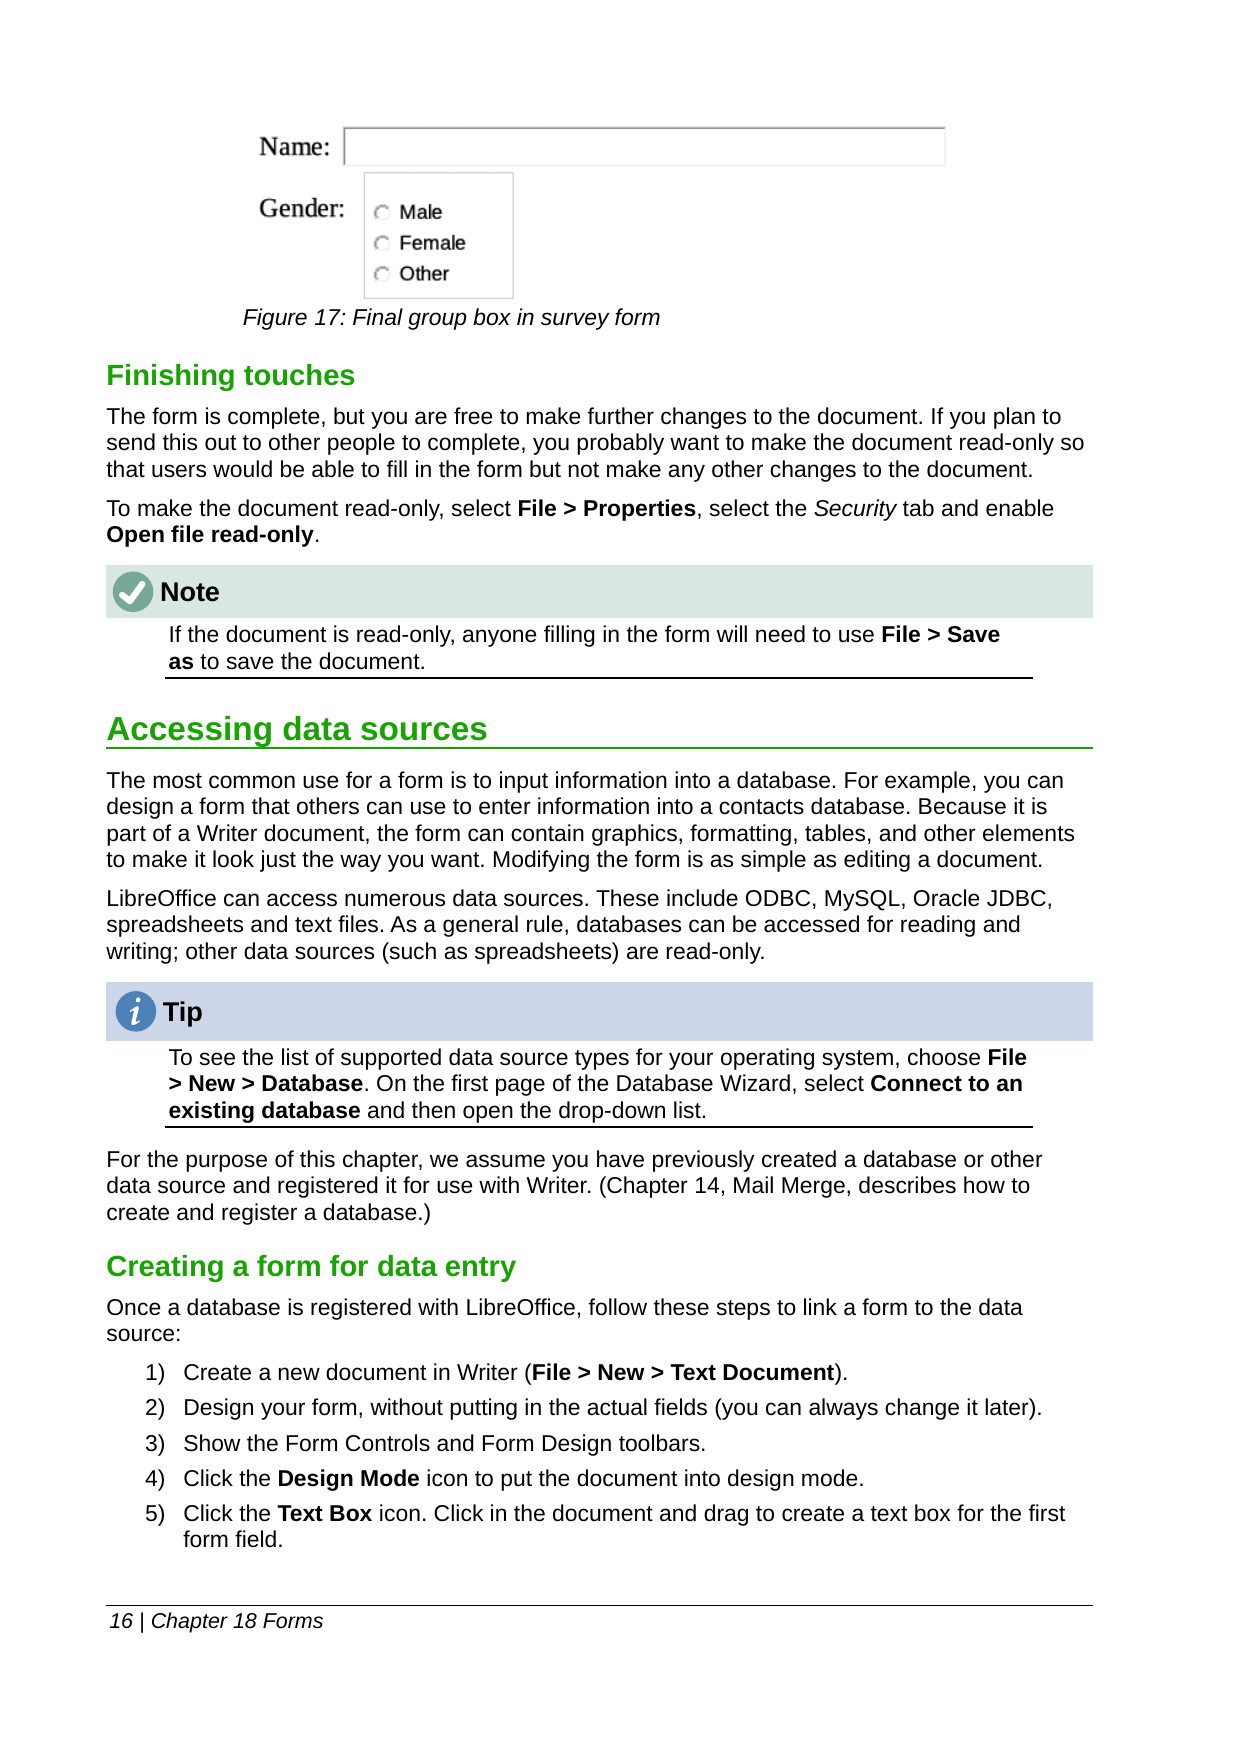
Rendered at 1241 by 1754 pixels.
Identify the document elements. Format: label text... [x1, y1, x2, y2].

text If the document is read-only, anyone filling in the form will need to use File > Save as to save the document. [165, 618, 1033, 677]
text The most common use for a form is to input information into a database. For example, you can design a form that others can use to enter information into a contacts database. Because it is part of a Writer document, the form can contain graphics, formatting, tables, and other elements to make it look just the way you want. Modifying the form is as simple as editing a document. [106, 767, 1093, 872]
text The form is complete, but you are free to make further changes to the document. If you plan to send this out to other people to complete, you probably want to make the document read-only so that users would be able to fill in the form but not make any other changes to the document. [106, 403, 1093, 482]
text LibreOffice can access numerous data sources. These include ODBC, MySQL, Oracle JDBC, spreadsheets and text files. As a general rule, databases can be accessed for reading and writing; other data sources (such as spreadsheets) are read-only. [106, 885, 1093, 964]
text To make the document read-only, select File > Properties, select the Security tab and enable Open file read-only. [106, 494, 1093, 547]
list Click the Design Mode icon to put the document into design mode. [165, 1465, 1093, 1491]
list Design your form, without putting in the actual fields (you can always change it later). [165, 1394, 1093, 1421]
text For the purpose of this chapter, we assume you have previously created a database or other data source and registered it for use with Writer. (Chapter 14, Mail Merge, describes how to create and register a database.) [106, 1146, 1093, 1225]
list Click the Text Box icon. Click in the document and drag to create a text box for the first form field. [165, 1500, 1093, 1553]
subtitle Accessing data sources [106, 709, 1093, 747]
subtitle Note [106, 565, 1093, 618]
text To see the list of supported data source types for your operating system, choose File > New > Database. On the first page of the Database Wizard, select Connect to an existing database and then open the drop-down list. [165, 1041, 1033, 1126]
subtitle Finishing touches [106, 358, 1093, 391]
text Figure 17: Final group box in survey form [243, 304, 956, 330]
subtitle Tip [106, 982, 1093, 1041]
list Once a database is registered with LibreOffice, follow these steps to link a form to the data source: [106, 1294, 1093, 1347]
list Create a new document in Writer (File > New > Text Document). [165, 1359, 1093, 1385]
subtitle Creating a form for data entry [106, 1248, 1093, 1282]
picture [242, 118, 957, 304]
list Show the Form Controls and Form Design toolbars. [165, 1429, 1093, 1456]
